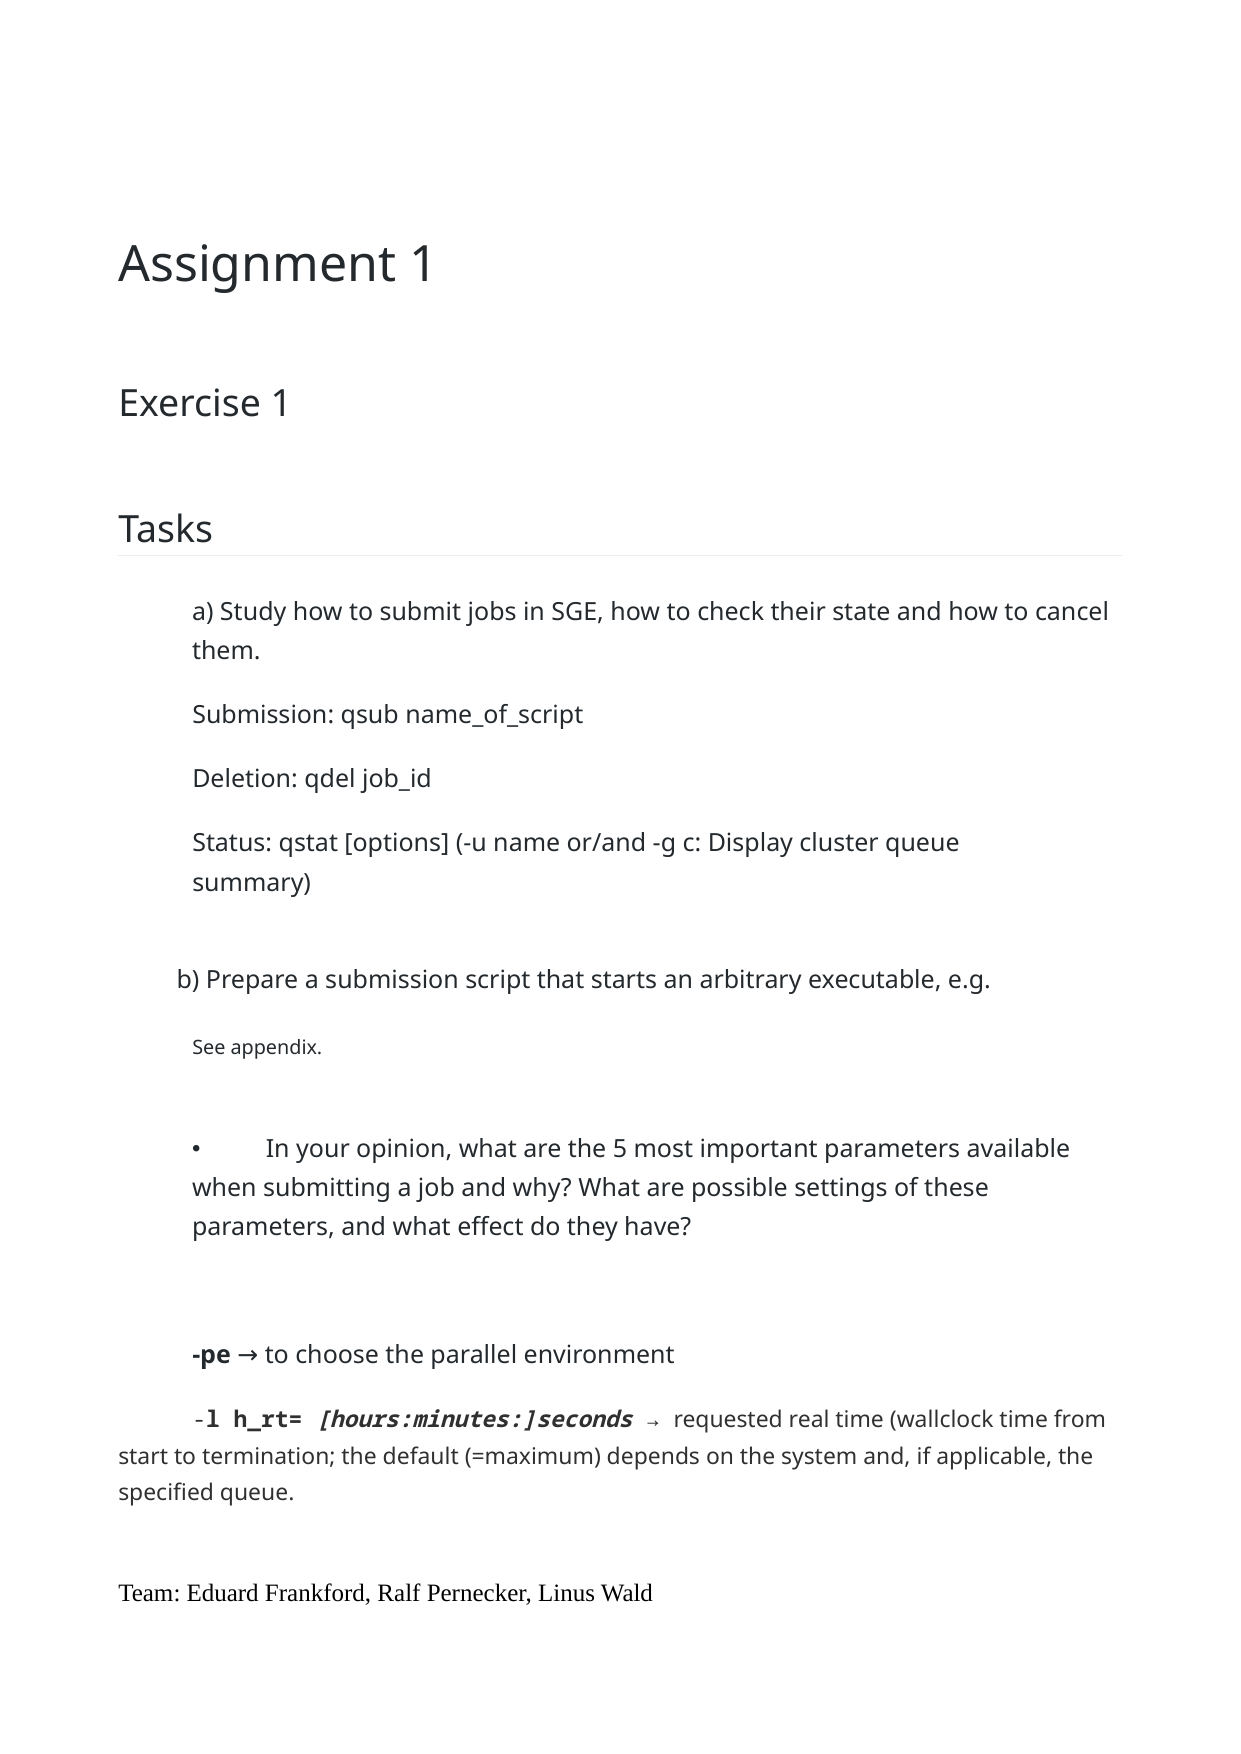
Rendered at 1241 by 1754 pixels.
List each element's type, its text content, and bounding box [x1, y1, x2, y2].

list a) Study how to submit jobs in SGE, how to check their state and how to cancel them. [192, 593, 1122, 667]
text Deletion: qdel job_id [118, 761, 1122, 795]
subtitle Tasks [118, 502, 1122, 555]
text Submission: qsub name_of_script [118, 697, 1122, 731]
subtitle Assignment 1 [118, 228, 1122, 296]
list b) Prepare a submission script that starts an arbitrary executable, e.g. [118, 961, 1122, 996]
text Status: qstat [options] (-u name or/and -g c: Display cluster queue summary) [118, 825, 1122, 898]
subtitle Exercise 1 [118, 376, 1122, 427]
text -pe → to choose the parallel environment [118, 1337, 1122, 1371]
text -l h_rt= [hours:minutes:]seconds → requested real time (wallclock time from start to termination; the default (=maximum) depends on the system and, if applicable, the specified queue. [118, 1401, 1122, 1507]
text See appendix. [118, 1033, 1122, 1060]
list In your opinion, what are the 5 most important parameters available when submitting a job and why? What are possible settings of these parameters, and what effect do they have? [192, 1130, 1122, 1243]
